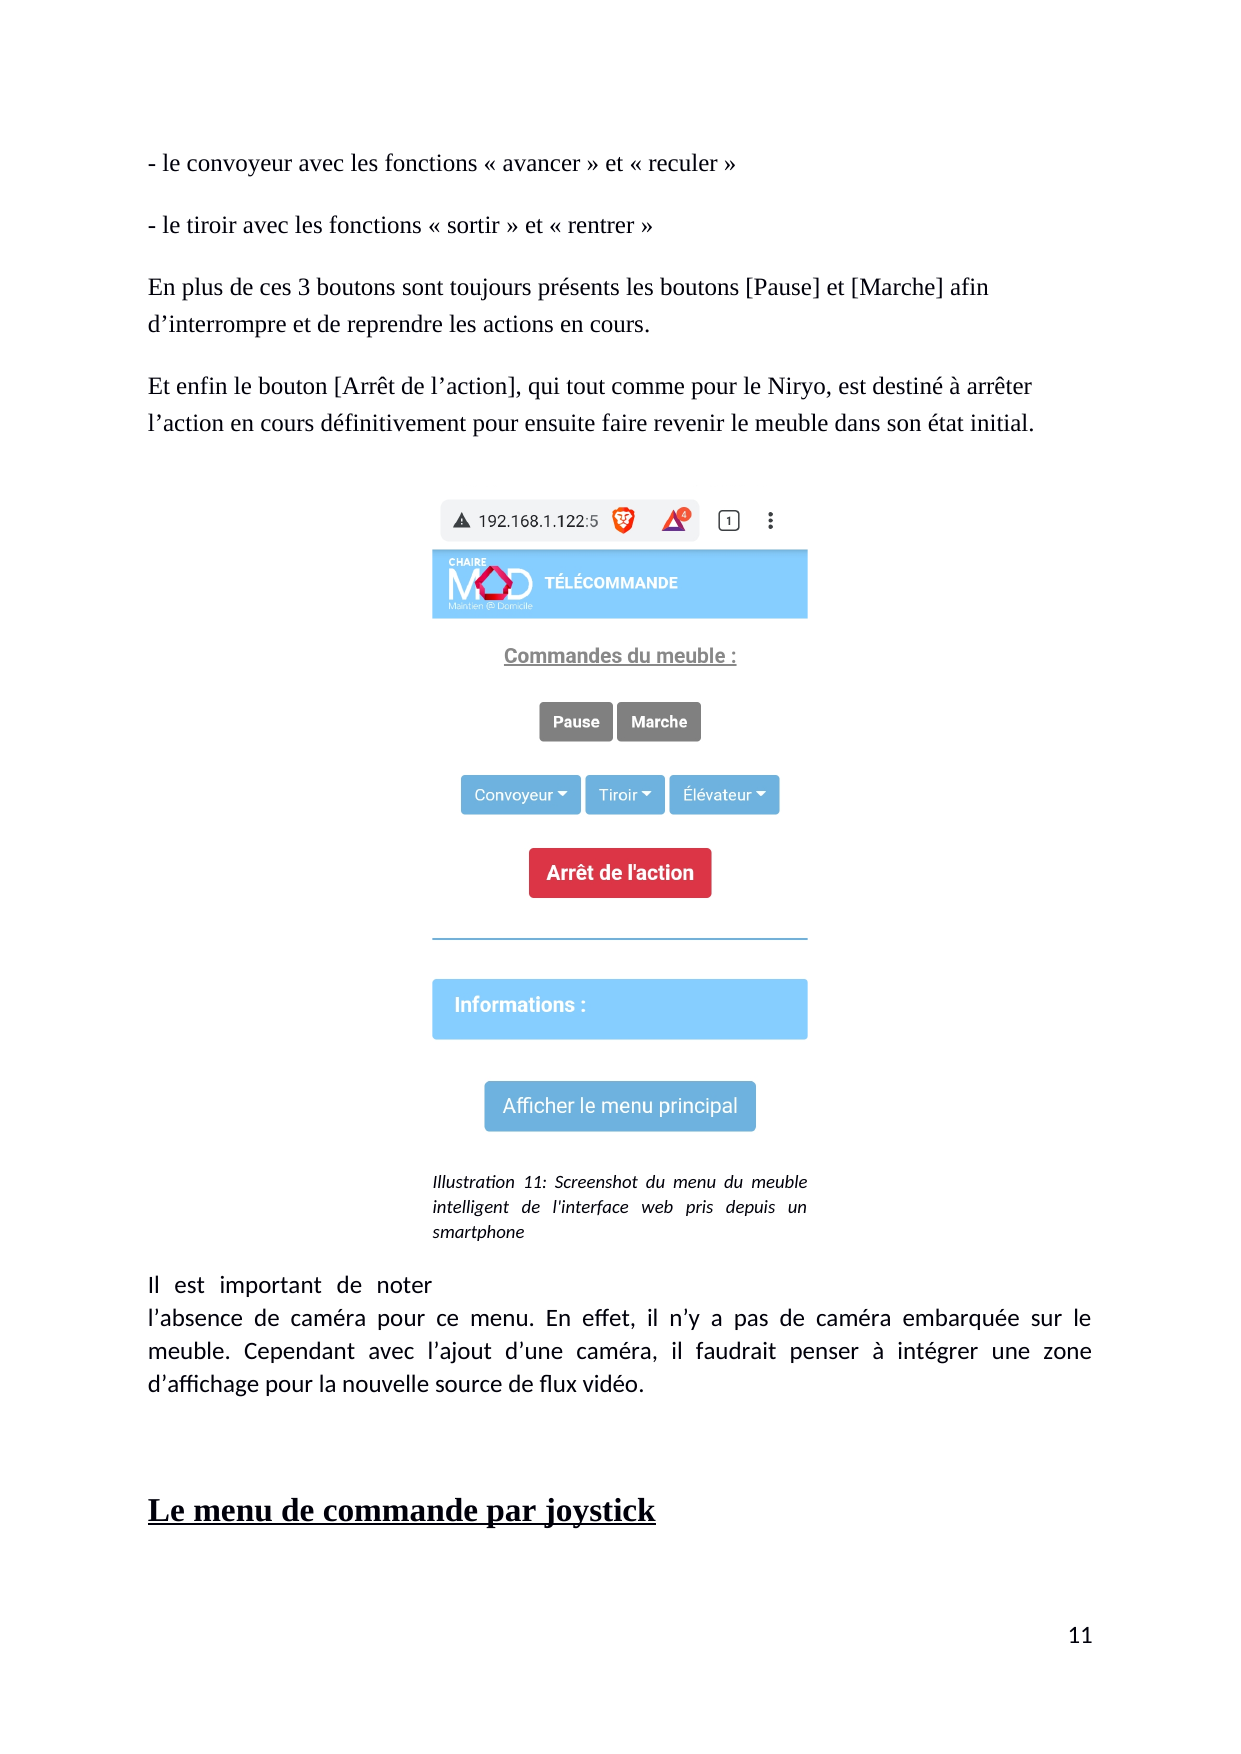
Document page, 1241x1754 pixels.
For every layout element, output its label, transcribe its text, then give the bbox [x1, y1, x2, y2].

picture [432, 485, 808, 1157]
text - le tiroir avec les fonctions « sortir » et « rentrer » [148, 210, 1092, 238]
text En plus de ces 3 boutons sont toujours présents les boutons [Pause] et [Marche] afin d’interrompre et de reprendre les actions en cours. [148, 272, 1092, 338]
text Il est important de noter l’absence de caméra pour ce menu. En effet, il n’y a pas de caméra embarquée sur le meuble. Cependant avec l’ajout d’une caméra, il faudrait penser à intégrer une zone d’affichage pour la nouvelle source de flux vidéo. [148, 1269, 1092, 1398]
text Et enfin le bouton [Arrêt de l’action], qui tout comme pour le Niryo, est destiné à arrêter l’action en cours définitivement pour ensuite faire revenir le meuble dans son état initial. [148, 371, 1092, 437]
text Le menu de commande par joystick [148, 1490, 1092, 1528]
text - le convoyeur avec les fonctions « avancer » et « reculer » [148, 148, 1092, 176]
text Illustration 11: Screenshot du menu du meuble intelligent de l'interface web pris depuis un smartphone [432, 1157, 808, 1243]
